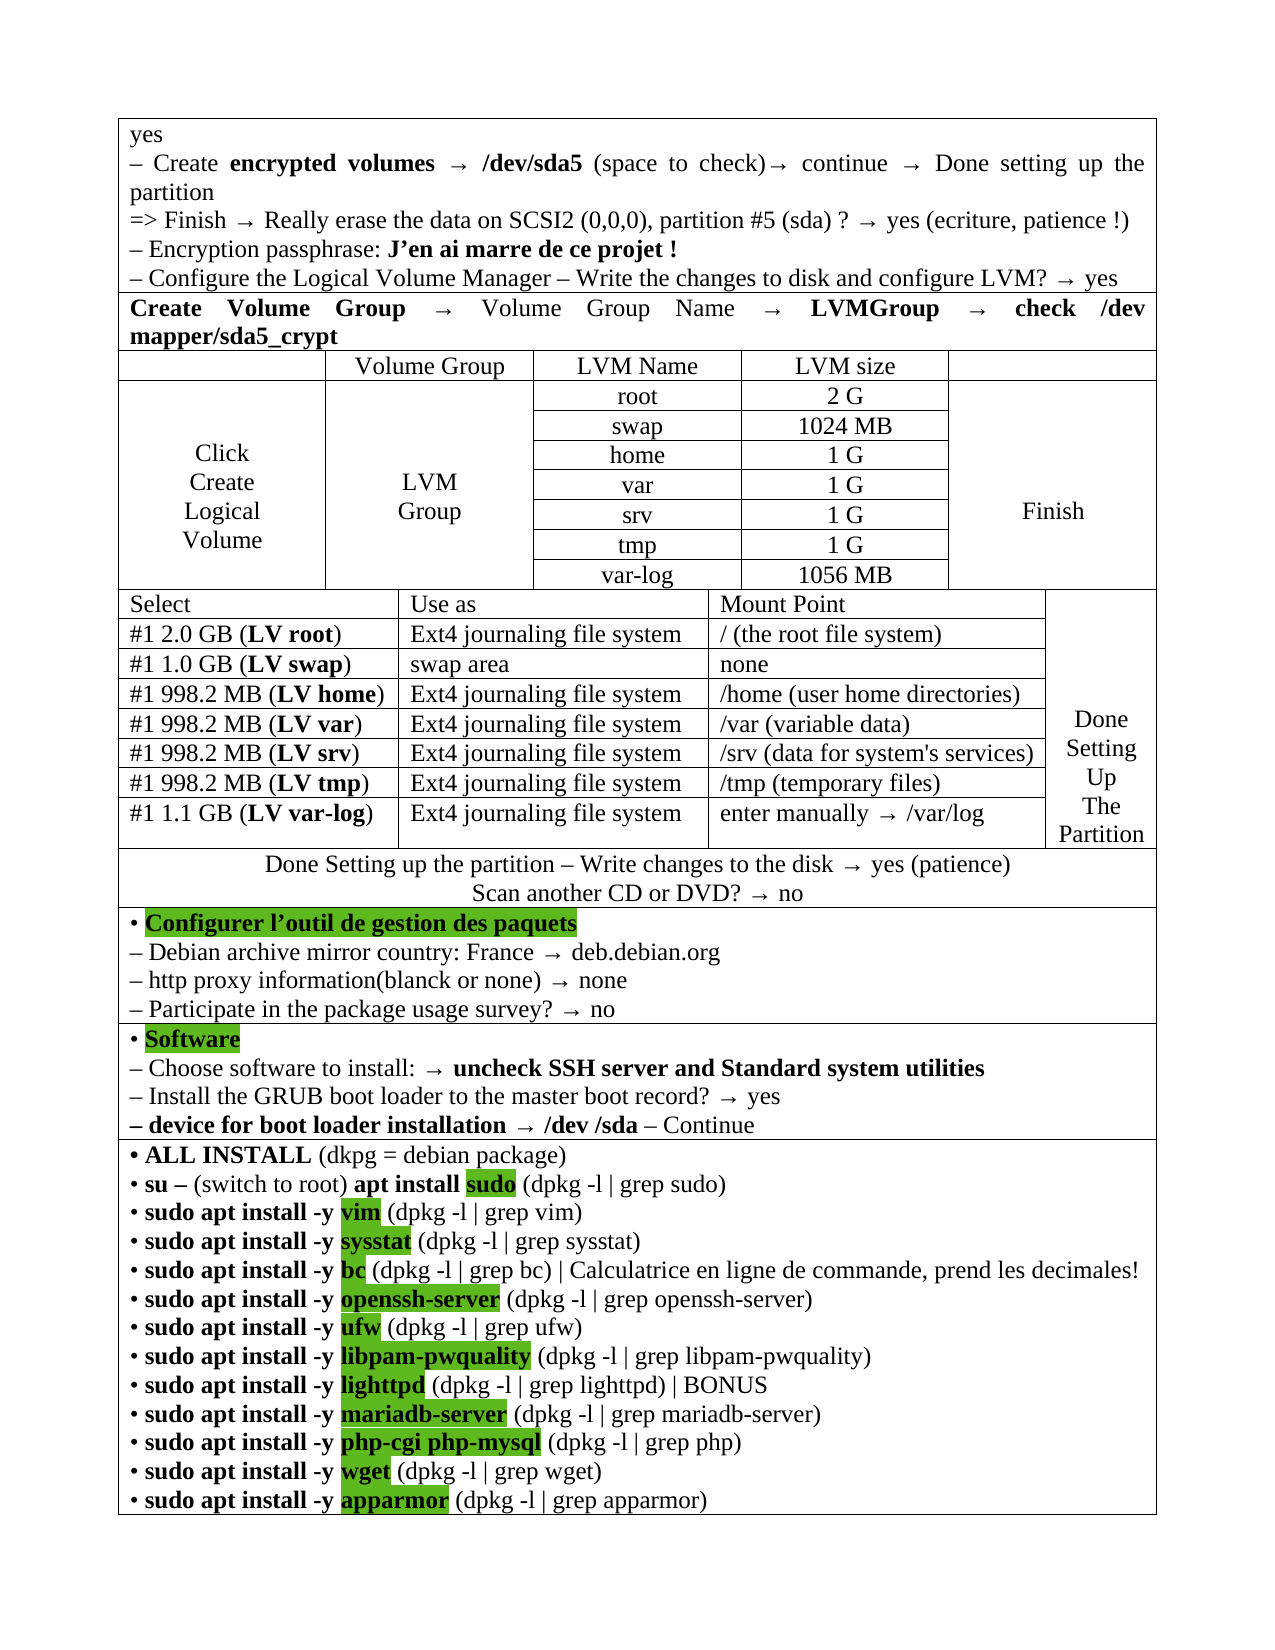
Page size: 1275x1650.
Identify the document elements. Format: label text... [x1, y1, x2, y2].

table_cell Ext4 journaling file system [399, 768, 708, 797]
table_cell 1 G [742, 500, 948, 529]
table_cell var [534, 470, 741, 499]
table_cell Mount Point [709, 590, 1045, 618]
table_cell srv [534, 500, 741, 529]
table_cell Select [119, 590, 398, 618]
table_cell #1 998.2 MB (LV var) [119, 709, 398, 737]
table_cell #1 1.1 GB (LV var-log) [119, 798, 398, 848]
table_cell /var (variable data) [709, 709, 1045, 737]
table_cell Done Setting up the partition – Write changes to the disk → yes (patience) Scan another CD or DVD? → no [119, 849, 1156, 907]
table_cell 1 G [742, 441, 948, 469]
table_cell root [534, 381, 741, 410]
table_cell LVM size [742, 351, 948, 380]
table_cell LVM Name [534, 351, 741, 380]
table_cell Finish [949, 381, 1156, 588]
table_cell /home (user home directories) [709, 679, 1045, 708]
table_cell Done Setting Up The Partition [1046, 590, 1156, 848]
table_cell #1 1.0 GB (LV swap) [119, 649, 398, 678]
table_cell Volume Group [326, 351, 533, 380]
table_cell #1 998.2 MB (LV srv) [119, 739, 398, 767]
table_cell #1 998.2 MB (LV tmp) [119, 768, 398, 797]
table_cell • Configurer l’outil de gestion des paquets – Debian archive mirror country: France → deb.debian.org – http proxy information(blanck or none) → none – Participate in the package usage survey? → no [119, 908, 1156, 1023]
table_cell 1 G [742, 530, 948, 559]
table_cell tmp [534, 530, 741, 559]
table_cell / (the root file system) [709, 619, 1045, 648]
table_cell • ALL INSTALL (dkpg = debian package) • su – (switch to root) apt install sudo (dpkg -l | grep sudo) • sudo apt install -y vim (dpkg -l | grep vim) • sudo apt install -y sysstat (dpkg -l | grep sysstat) • sudo apt install -y bc (dpkg -l | grep bc) | Calculatrice en ligne de commande, prend les decimales! • sudo apt install -y openssh-server (dpkg -l | grep openssh-server) • sudo apt install -y ufw (dpkg -l | grep ufw) • sudo apt install -y libpam-pwquality (dpkg -l | grep libpam-pwquality) • sudo apt install -y lighttpd (dpkg -l | grep lighttpd) | BONUS • sudo apt install -y mariadb-server (dpkg -l | grep mariadb-server) • sudo apt install -y php-cgi php-mysql (dpkg -l | grep php) • sudo apt install -y wget (dpkg -l | grep wget) • sudo apt install -y apparmor (dpkg -l | grep apparmor) [119, 1140, 1156, 1514]
table_cell Ext4 journaling file system [399, 679, 708, 708]
table_cell 1 G [742, 470, 948, 499]
table_cell [119, 351, 325, 380]
table_cell var-log [534, 560, 741, 588]
table_cell home [534, 441, 741, 469]
table_cell Ext4 journaling file system [399, 739, 708, 767]
table_cell 2 G [742, 381, 948, 410]
table_cell LVM Group [326, 381, 533, 588]
table_cell none [709, 649, 1045, 678]
table_cell #1 2.0 GB (LV root) [119, 619, 398, 648]
table_cell /srv (data for system's services) [709, 739, 1045, 767]
table_cell 1056 MB [742, 560, 948, 588]
table_cell Ext4 journaling file system [399, 798, 708, 848]
table_cell swap [534, 411, 741, 439]
table_cell /tmp (temporary files) [709, 768, 1045, 797]
table_cell Create Volume Group → Volume Group Name → LVMGroup → check /dev mapper/sda5_crypt [119, 293, 1156, 350]
table_cell Ext4 journaling file system [399, 709, 708, 737]
table_cell • Software – Choose software to install: → uncheck SSH server and Standard system utilities – Install the GRUB boot loader to the master boot record? → yes – device for boot loader installation → /dev /sda – Continue [119, 1024, 1156, 1139]
table_cell swap area [399, 649, 708, 678]
table_cell Click Create Logical Volume [119, 381, 325, 588]
table_cell enter manually → /var/log [709, 798, 1045, 848]
table_cell [949, 351, 1156, 380]
table_cell Ext4 journaling file system [399, 619, 708, 648]
table_cell 1024 MB [742, 411, 948, 439]
table_cell Use as [399, 590, 708, 618]
table_cell #1 998.2 MB (LV home) [119, 679, 398, 708]
table_cell yes – Create encrypted volumes → /dev/sda5 (space to check)→ continue → Done setting up the partition => Finish → Really erase the data on SCSI2 (0,0,0), partition #5 (sda) ? → yes (ecriture, patience !) – Encryption passphrase: J’en ai marre de ce projet ! – Configure the Logical Volume Manager – Write the changes to disk and configure LVM? → yes [119, 119, 1156, 292]
